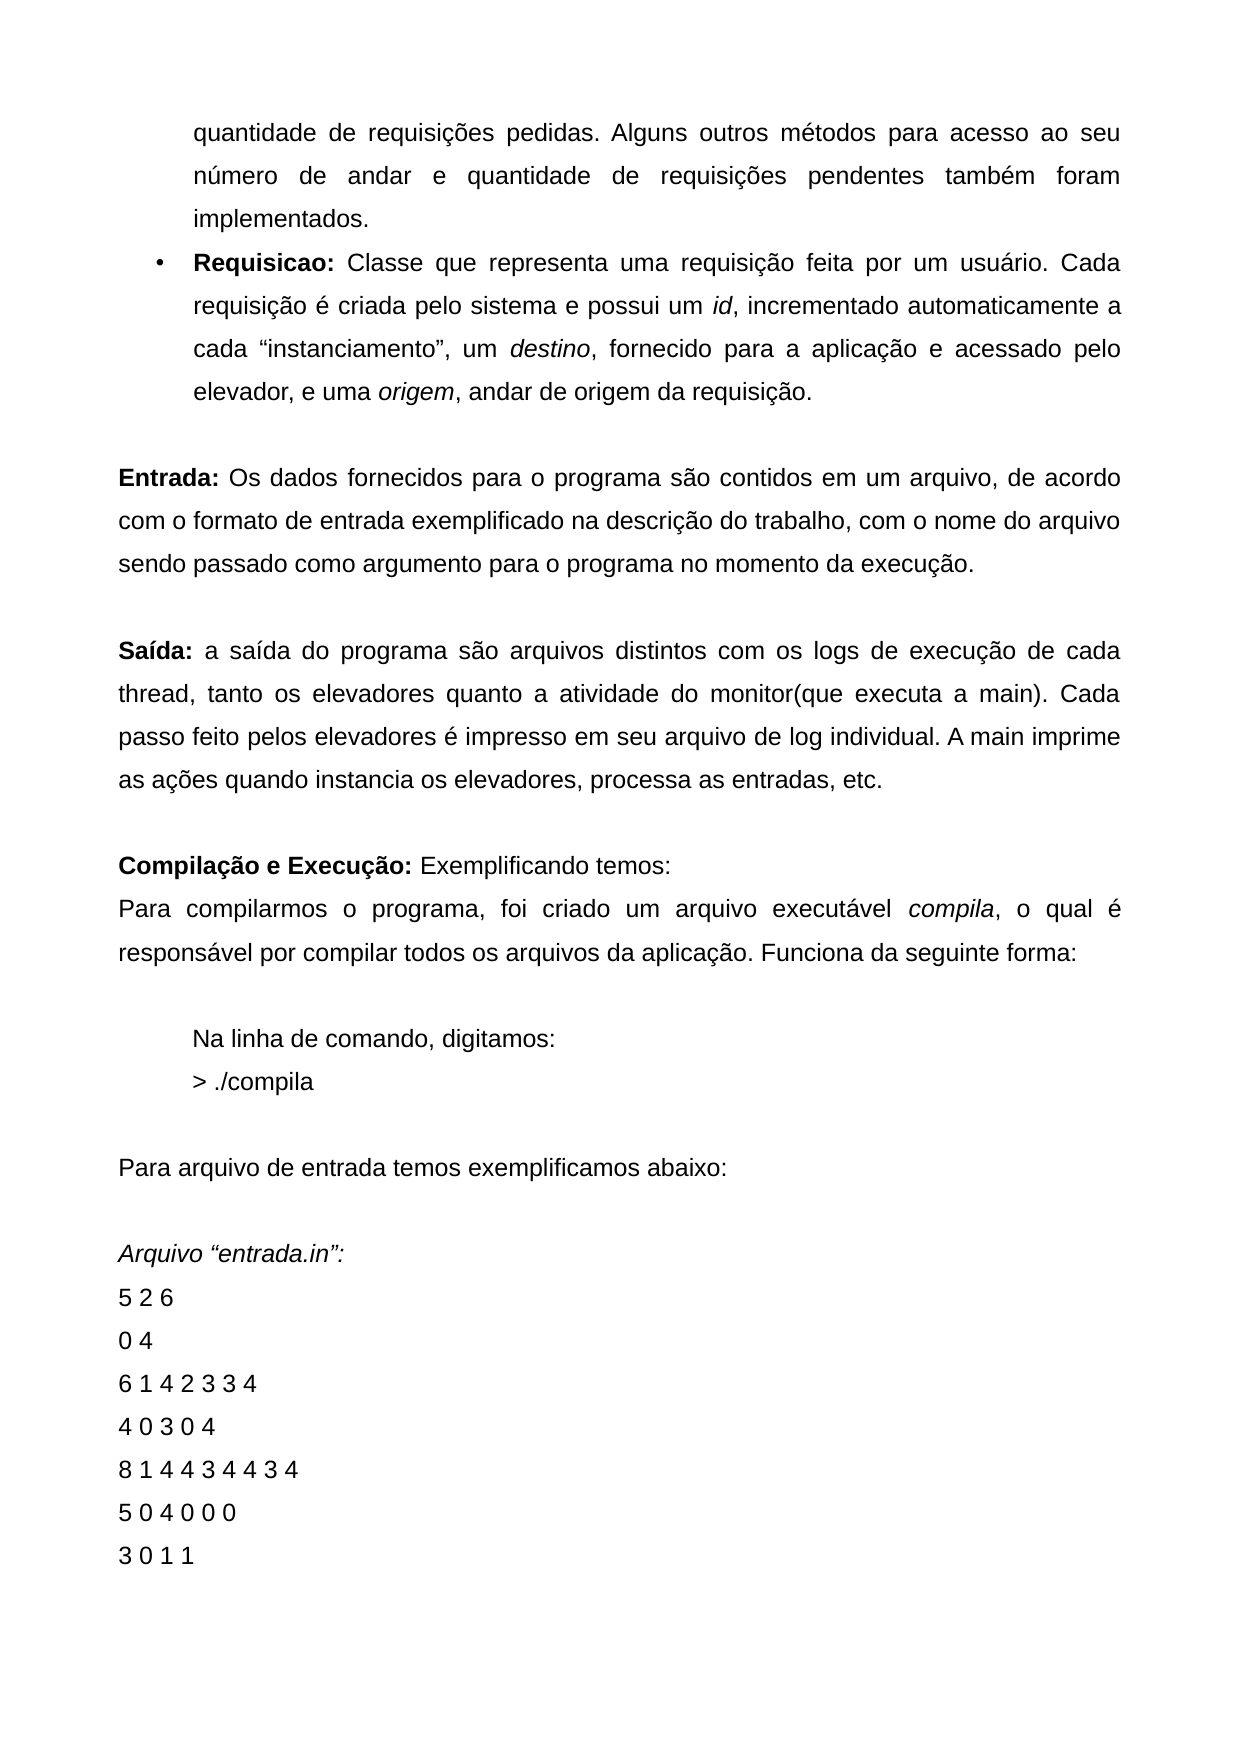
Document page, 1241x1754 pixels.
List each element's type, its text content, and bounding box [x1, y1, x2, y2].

text Para arquivo de entrada temos exemplificamos abaixo: [118, 1153, 1122, 1182]
text 4 0 3 0 4 [118, 1412, 1122, 1441]
text 5 0 4 0 0 0 [118, 1498, 1122, 1527]
text Saída: a saída do programa são arquivos distintos com os logs de execução de cada thread, tanto os elevadores quanto a atividade do monitor(que executa a main). Cada passo feito pelos elevadores é impresso em seu arquivo de log individual. A main imprime as ações quando instancia os elevadores, processa as entradas, etc. [118, 636, 1122, 794]
text Entrada: Os dados fornecidos para o programa são contidos em um arquivo, de acordo com o formato de entrada exemplificado na descrição do trabalho, com o nome do arquivo sendo passado como argumento para o programa no momento da execução. [118, 463, 1122, 578]
text Para compilarmos o programa, foi criado um arquivo executável compila, o qual é responsável por compilar todos os arquivos da aplicação. Funciona da seguinte forma: [118, 894, 1122, 966]
text Arquivo “entrada.in”: [118, 1239, 1122, 1268]
list Requisicao: Classe que representa uma requisição feita por um usuário. Cada requisição é criada pelo sistema e possui um id, incrementado automaticamente a cada “instanciamento”, um destino, fornecido para a aplicação e acessado pelo elevador, e uma origem, andar de origem da requisição. [156, 247, 1122, 406]
text 5 2 6 [118, 1283, 1122, 1311]
text 0 4 [118, 1326, 1122, 1354]
text 8 1 4 4 3 4 4 3 4 [118, 1455, 1122, 1484]
text Na linha de comando, digitamos: [118, 1024, 1122, 1053]
text 6 1 4 2 3 3 4 [118, 1369, 1122, 1398]
text > ./compila [118, 1067, 1122, 1096]
list quantidade de requisições pedidas. Alguns outros métodos para acesso ao seu número de andar e quantidade de requisições pendentes também foram implementados. [156, 118, 1122, 233]
text 3 0 1 1 [118, 1541, 1122, 1570]
text Compilação e Execução: Exemplificando temos: [118, 851, 1122, 880]
